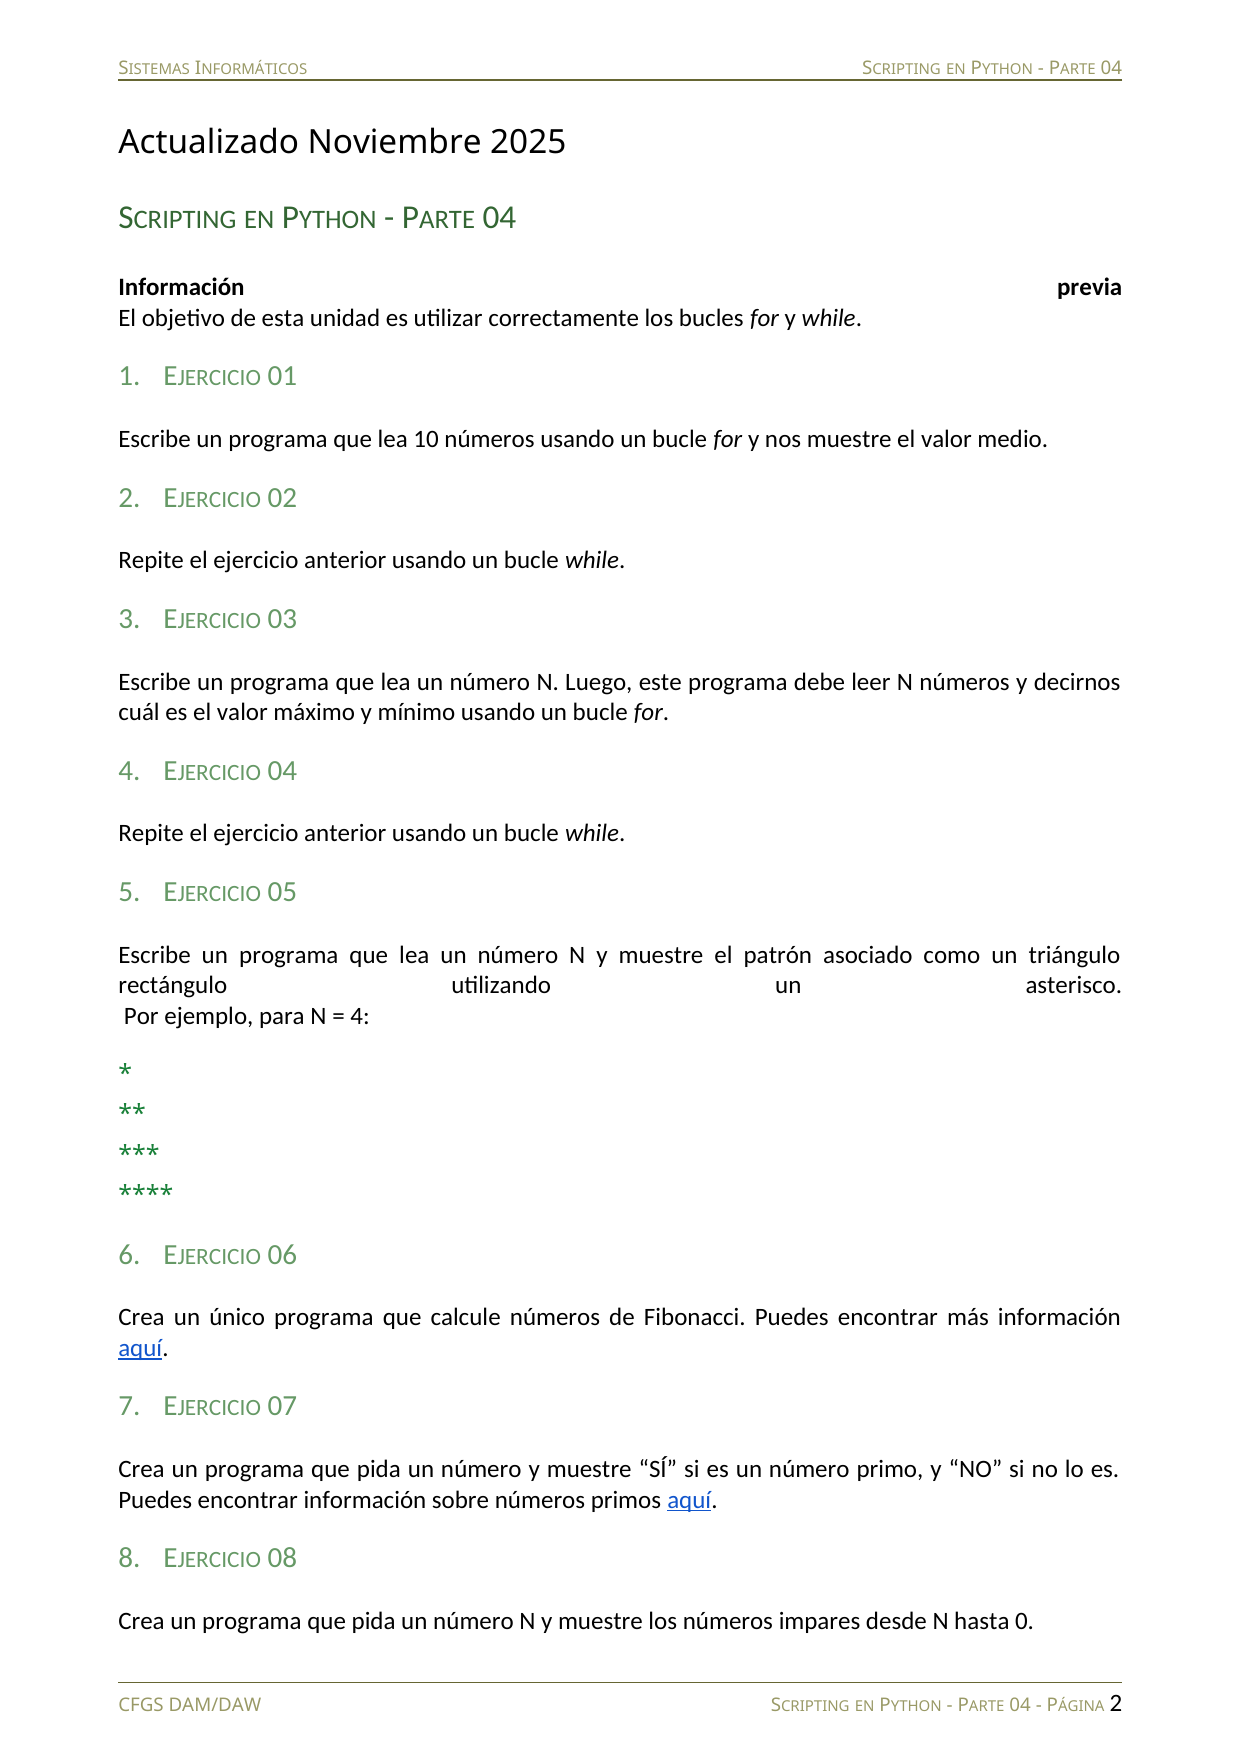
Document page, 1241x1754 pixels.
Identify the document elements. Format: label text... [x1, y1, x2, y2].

text Crea un único programa que calcule números de Fibonacci. Puedes encontrar más información aquí. [118, 1301, 1122, 1362]
subtitle Ejercicio 01 [118, 357, 1122, 393]
subtitle Ejercicio 08 [118, 1539, 1122, 1575]
subtitle Ejercicio 06 [118, 1236, 1122, 1271]
subtitle Ejercicio 05 [118, 873, 1122, 909]
text Repite el ejercicio anterior usando un bucle while. [118, 544, 1122, 575]
text Crea un programa que pida un número y muestre “SÍ” si es un número primo, y “NO” si no lo es. Puedes encontrar información sobre números primos aquí. [118, 1453, 1122, 1514]
subtitle Ejercicio 03 [118, 600, 1122, 636]
text Actualizado Noviembre 2025 [118, 118, 1122, 163]
subtitle Ejercicio 04 [118, 752, 1122, 787]
text Escribe un programa que lea un número N y muestre el patrón asociado como un triángulo rectángulo utilizando un asterisco. Por ejemplo, para N = 4: [118, 939, 1122, 1030]
text Crea un programa que pida un número N y muestre los números impares desde N hasta 0. [118, 1605, 1122, 1636]
text Scripting en Python - Parte 04 [118, 196, 1122, 236]
subtitle Ejercicio 07 [118, 1387, 1122, 1423]
text ** [118, 1096, 1122, 1130]
text Repite el ejercicio anterior usando un bucle while. [118, 817, 1122, 848]
text **** [118, 1177, 1122, 1211]
text *** [118, 1136, 1122, 1170]
text * [118, 1055, 1122, 1089]
text Escribe un programa que lea 10 números usando un bucle for y nos muestre el valor medio. [118, 423, 1122, 454]
text Información previa El objetivo de esta unidad es utilizar correctamente los bucles for y while. [118, 271, 1122, 332]
text Escribe un programa que lea un número N. Luego, este programa debe leer N números y decirnos cuál es el valor máximo y mínimo usando un bucle for. [118, 666, 1122, 727]
subtitle Ejercicio 02 [118, 479, 1122, 514]
